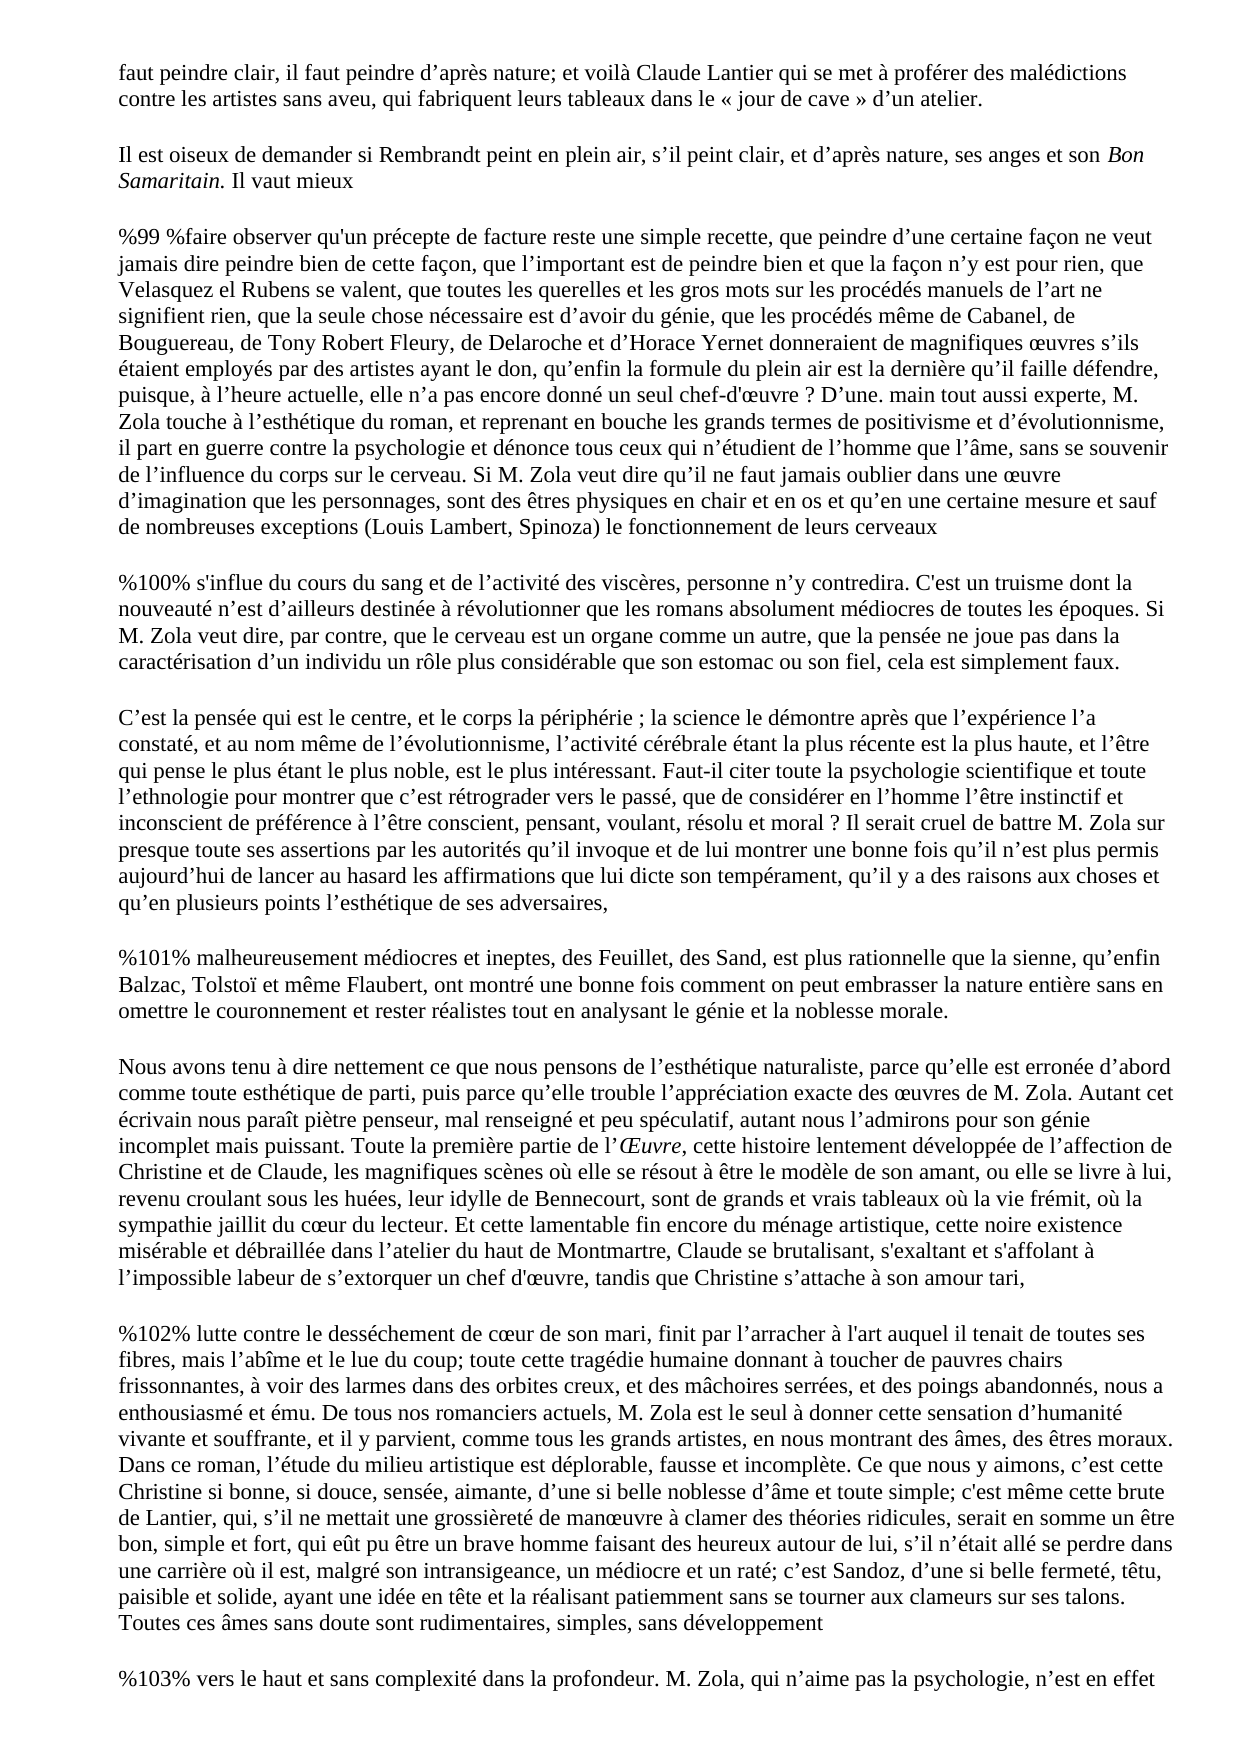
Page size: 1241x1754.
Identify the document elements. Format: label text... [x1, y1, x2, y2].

text %99 %faire observer qu'un précepte de facture reste une simple recette, que peindre d’une certaine façon ne veut jamais dire peindre bien de cette façon, que l’important est de peindre bien et que la façon n’y est pour rien, que Velasquez el Rubens se valent, que toutes les querelles et les gros mots sur les procédés manuels de l’art ne signifient rien, que la seule chose nécessaire est d’avoir du génie, que les procédés même de Cabanel, de Bouguereau, de Tony Robert Fleury, de Delaroche et d’Horace Yernet donneraient de magnifiques œuvres s’ils étaient employés par des artistes ayant le don, qu’enfin la formule du plein air est la dernière qu’il faille défendre, puisque, à l’heure actuelle, elle n’a pas encore donné un seul chef-d'œuvre ? D’une. main tout aussi experte, M. Zola touche à l’esthétique du roman, et reprenant en bouche les grands termes de positivisme et d’évolutionnisme, il part en guerre contre la psychologie et dénonce tous ceux qui n’étudient de l’homme que l’âme, sans se souvenir de l’influence du corps sur le cerveau. Si M. Zola veut dire qu’il ne faut jamais oublier dans une œuvre d’imagination que les personnages, sont des êtres physiques en chair et en os et qu’en une certaine mesure et sauf de nombreuses exceptions (Louis Lambert, Spinoza) le fonctionnement de leurs cerveaux [118, 223, 1181, 540]
text %101% malheureusement médiocres et ineptes, des Feuillet, des Sand, est plus rationnelle que la sienne, qu’enfin Balzac, Tolstoï et même Flaubert, ont montré une bonne fois comment on peut embrasser la nature entière sans en omettre le couronnement et rester réalistes tout en analysant le génie et la noblesse morale. [118, 944, 1181, 1023]
text %102% lutte contre le desséchement de cœur de son mari, finit par l’arracher à l'art auquel il tenait de toutes ses fibres, mais l’abîme et le lue du coup; toute cette tragédie humaine donnant à toucher de pauvres chairs frissonnantes, à voir des larmes dans des orbites creux, et des mâchoires serrées, et des poings abandonnés, nous a enthousiasmé et ému. De tous nos romanciers actuels, M. Zola est le seul à donner cette sensation d’humanité vivante et souffrante, et il y parvient, comme tous les grands artistes, en nous montrant des âmes, des êtres moraux. Dans ce roman, l’étude du milieu artistique est déplorable, fausse et incomplète. Ce que nous y aimons, c’est cette Christine si bonne, si douce, sensée, aimante, d’une si belle noblesse d’âme et toute simple; c'est même cette brute de Lantier, qui, s’il ne mettait une grossièreté de manœuvre à clamer des théories ridicules, serait en somme un être bon, simple et fort, qui eût pu être un brave homme faisant des heureux autour de lui, s’il n’était allé se perdre dans une carrière où il est, malgré son intransigeance, un médiocre et un raté; c’est Sandoz, d’une si belle fermeté, têtu, paisible et solide, ayant une idée en tête et la réalisant patiemment sans se tourner aux clameurs sur ses talons. Toutes ces âmes sans doute sont rudimentaires, simples, sans développement [118, 1319, 1181, 1636]
text Il est oiseux de demander si Rembrandt peint en plein air, s’il peint clair, et d’après nature, ses anges et son Bon Samaritain. Il vaut mieux [118, 141, 1181, 194]
text %103% vers le haut et sans complexité dans la profondeur. M. Zola, qui n’aime pas la psychologie, n’est en effet [118, 1665, 1181, 1692]
text C’est la pensée qui est le centre, et le corps la périphérie ; la science le démontre après que l’expérience l’a constaté, et au nom même de l’évolutionnisme, l’activité cérébrale étant la plus récente est la plus haute, et l’être qui pense le plus étant le plus noble, est le plus intéressant. Faut-il citer toute la psychologie scientifique et toute l’ethnologie pour montrer que c’est rétrograder vers le passé, que de considérer en l’homme l’être instinctif et inconscient de préférence à l’être conscient, pensant, voulant, résolu et moral ? Il serait cruel de battre M. Zola sur presque toute ses assertions par les autorités qu’il invoque et de lui montrer une bonne fois qu’il n’est plus permis aujourd’hui de lancer au hasard les affirmations que lui dicte son tempérament, qu’il y a des raisons aux choses et qu’en plusieurs points l’esthétique de ses adversaires, [118, 704, 1181, 915]
text %100% s'influe du cours du sang et de l’activité des viscères, personne n’y contredira. C'est un truisme dont la nouveauté n’est d’ailleurs destinée à révolutionner que les romans absolument médiocres de toutes les époques. Si M. Zola veut dire, par contre, que le cerveau est un organe comme un autre, que la pensée ne joue pas dans la caractérisation d’un individu un rôle plus considérable que son estomac ou son fiel, cela est simplement faux. [118, 569, 1181, 674]
text Nous avons tenu à dire nettement ce que nous pensons de l’esthétique naturaliste, parce qu’elle est erronée d’abord comme toute esthétique de parti, puis parce qu’elle trouble l’appréciation exacte des œuvres de M. Zola. Autant cet écrivain nous paraît piètre penseur, mal renseigné et peu spéculatif, autant nous l’admirons pour son génie incomplet mais puissant. Toute la première partie de l’Œuvre, cette histoire lentement développée de l’affection de Christine et de Claude, les magnifiques scènes où elle se résout à être le modèle de son amant, ou elle se livre à lui, revenu croulant sous les huées, leur idylle de Bennecourt, sont de grands et vrais tableaux où la vie frémit, où la sympathie jaillit du cœur du lecteur. Et cette lamentable fin encore du ménage artistique, cette noire existence misérable et débraillée dans l’atelier du haut de Montmartre, Claude se brutalisant, s'exaltant et s'affolant à l’impossible labeur de s’extorquer un chef d'œuvre, tandis que Christine s’attache à son amour tari, [118, 1053, 1181, 1290]
text faut peindre clair, il faut peindre d’après nature; et voilà Claude Lantier qui se met à proférer des malédictions contre les artistes sans aveu, qui fabriquent leurs tableaux dans le « jour de cave » d’un atelier. [118, 59, 1181, 112]
